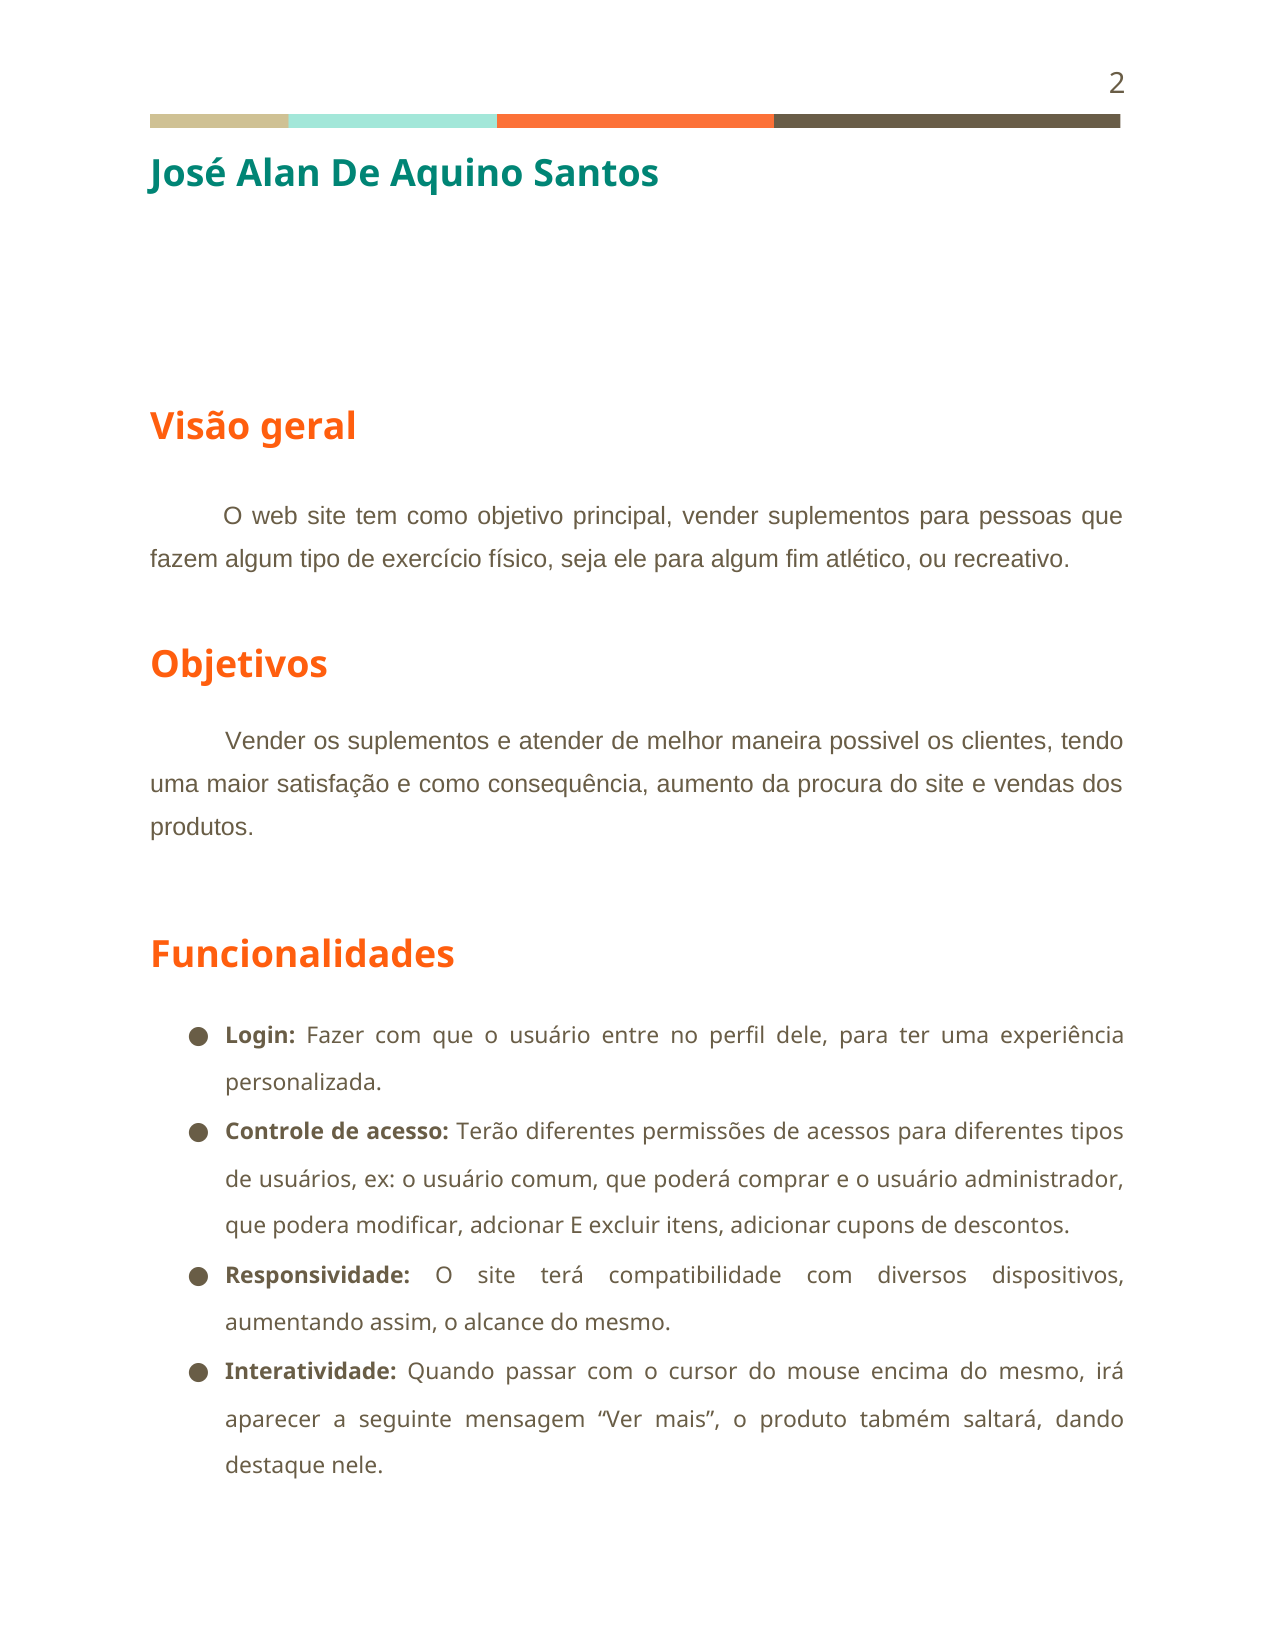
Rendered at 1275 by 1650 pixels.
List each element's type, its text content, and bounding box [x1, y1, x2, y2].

list Responsividade: O site terá compatibilidade com diversos dispositivos, aumentando assim, o alcance do mesmo. [187, 1256, 1125, 1337]
subtitle Visão geral [150, 399, 1125, 450]
list Login: Fazer com que o usuário entre no perfil dele, para ter uma experiência personalizada. [187, 1016, 1125, 1097]
text O web site tem como objetivo principal, vender suplementos para pessoas que fazem algum tipo de exercício físico, seja ele para algum fim atlético, ou recreativo. [150, 501, 1125, 572]
list Controle de acesso: Terão diferentes permissões de acessos para diferentes tipos de usuários, ex: o usuário comum, que poderá comprar e o usuário administrador, que podera modificar, adcionar E excluir itens, adicionar cupons de descontos. [187, 1113, 1125, 1241]
text Funcionalidades [150, 927, 1125, 978]
text José Alan De Aquino Santos [150, 146, 1125, 197]
picture [150, 114, 1121, 128]
text Vender os suplementos e atender de melhor maneira possivel os clientes, tendo uma maior satisfação e como consequência, aumento da procura do site e vendas dos produtos. [150, 726, 1125, 841]
subtitle Objetivos [150, 637, 1125, 688]
list Interatividade: Quando passar com o cursor do mouse encima do mesmo, irá aparecer a seguinte mensagem “Ver mais”, o produto tabmém saltará, dando destaque nele. [187, 1353, 1125, 1481]
